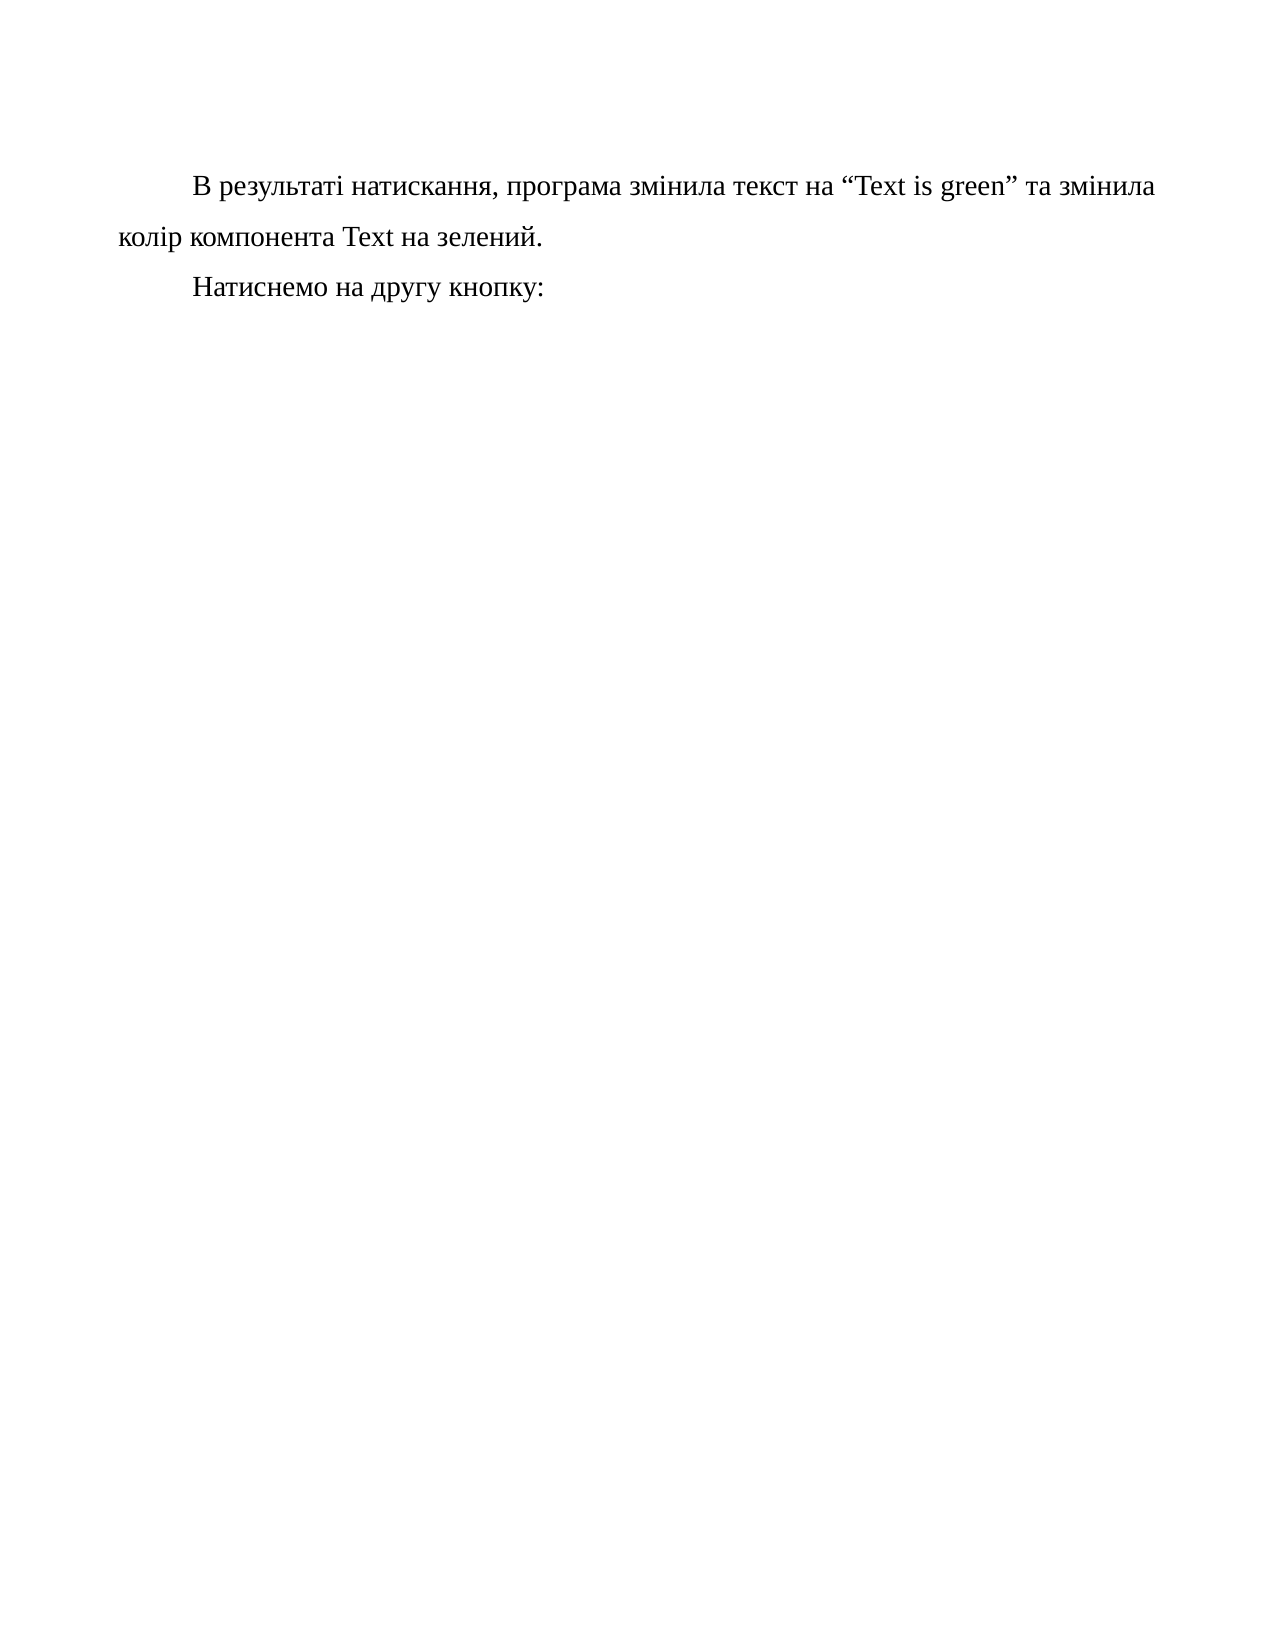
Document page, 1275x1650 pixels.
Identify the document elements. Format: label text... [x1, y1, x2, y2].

text В результаті натискання, програма змінила текст на “Text is green” та змінила колір компонента Text на зелений. [118, 168, 1157, 252]
text Натиснемо на другу кнопку: [118, 269, 1157, 303]
